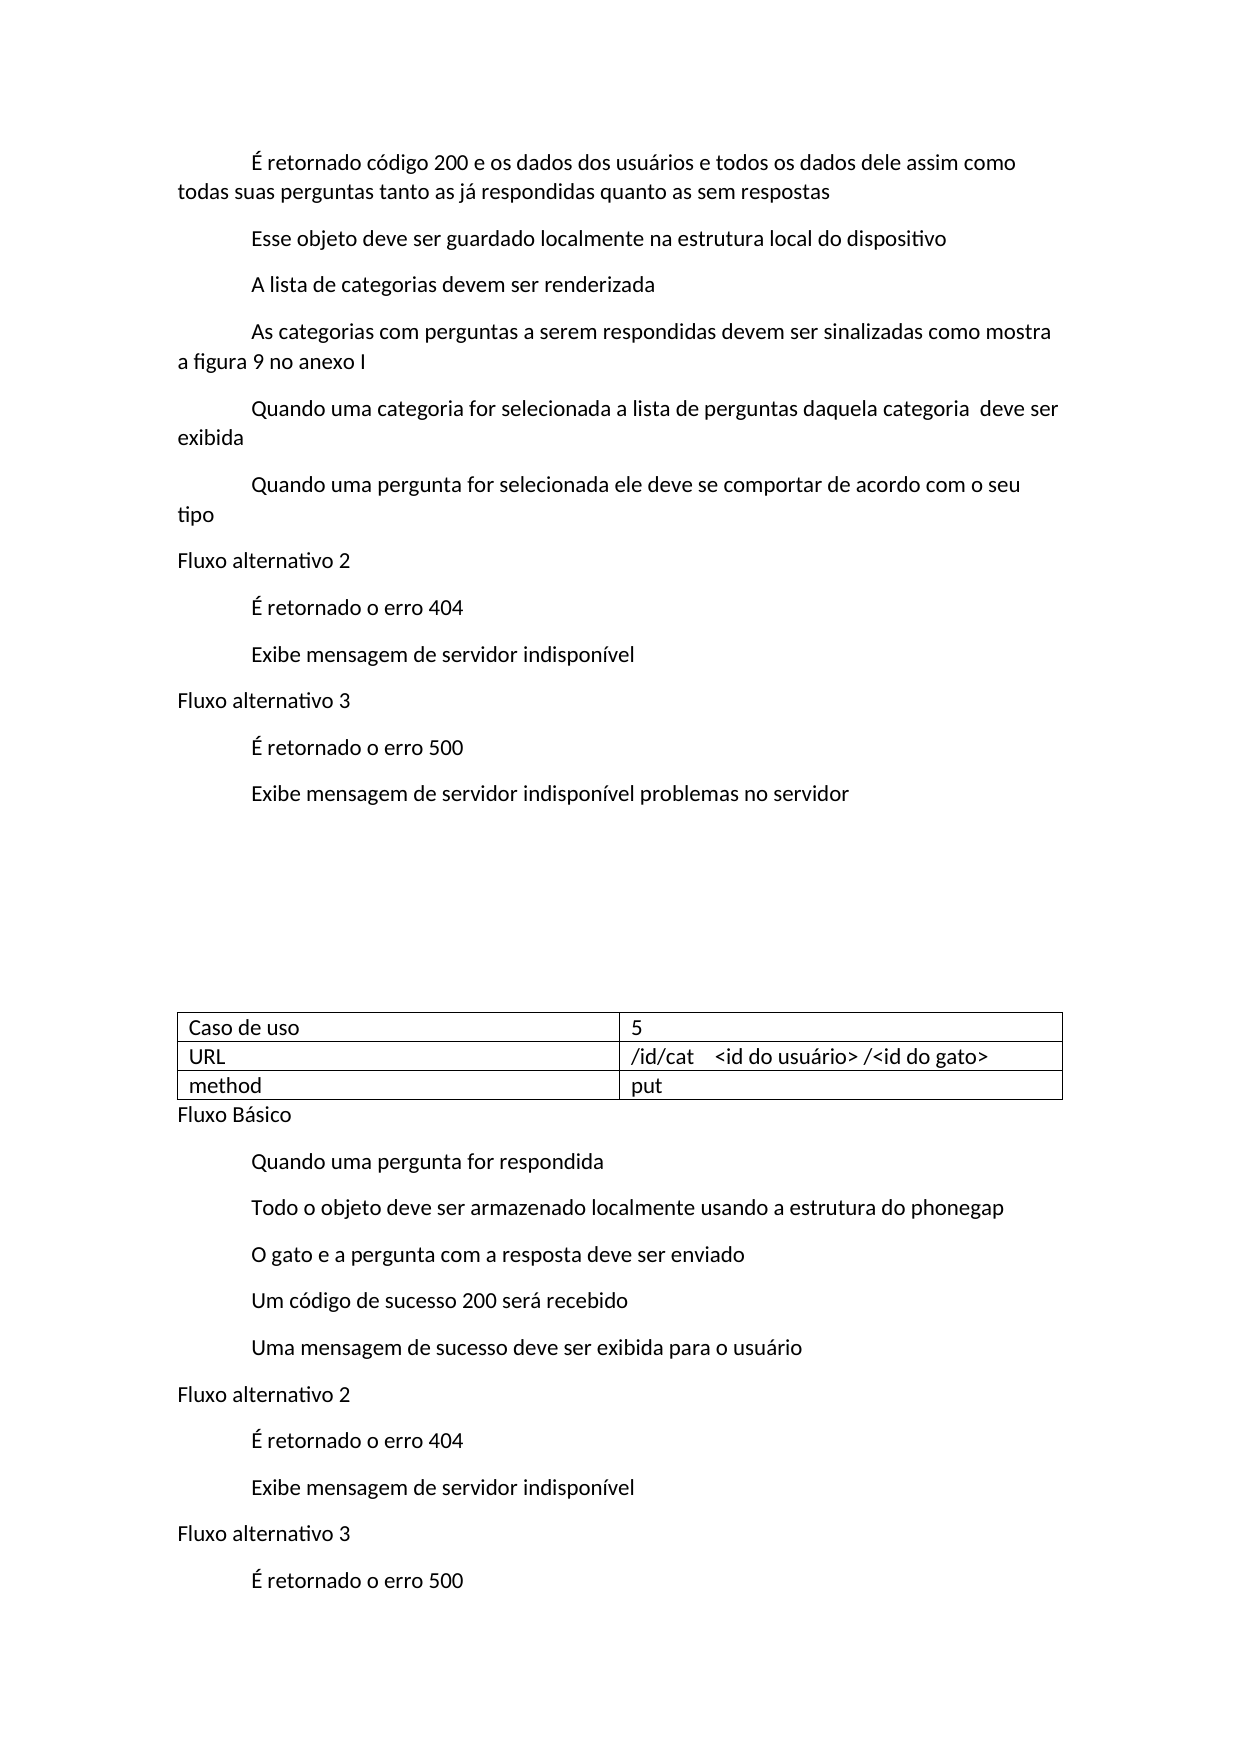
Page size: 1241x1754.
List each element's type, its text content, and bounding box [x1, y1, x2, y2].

table_cell /id/cat <id do usuário> /<id do gato> [620, 1042, 1062, 1070]
text Quando uma pergunta for selecionada ele deve se comportar de acordo com o seu tipo [177, 470, 1063, 528]
text Fluxo alternativo 2 [177, 1380, 1063, 1408]
text É retornado código 200 e os dados dos usuários e todos os dados dele assim como todas suas perguntas tanto as já respondidas quanto as sem respostas [177, 148, 1063, 206]
text O gato e a pergunta com a resposta deve ser enviado [177, 1240, 1063, 1268]
text Exibe mensagem de servidor indisponível [177, 640, 1063, 668]
table_cell URL [178, 1042, 619, 1070]
text Um código de sucesso 200 será recebido [177, 1287, 1063, 1315]
text É retornado o erro 404 [177, 1426, 1063, 1454]
text Uma mensagem de sucesso deve ser exibida para o usuário [177, 1333, 1063, 1361]
text Exibe mensagem de servidor indisponível problemas no servidor [177, 779, 1063, 807]
text A lista de categorias devem ser renderizada [177, 271, 1063, 299]
table_cell method [178, 1071, 619, 1099]
text É retornado o erro 500 [177, 1566, 1063, 1594]
text Quando uma pergunta for respondida [177, 1147, 1063, 1175]
text Quando uma categoria for selecionada a lista de perguntas daquela categoria deve ser exibida [177, 394, 1063, 452]
text Esse objeto deve ser guardado localmente na estrutura local do dispositivo [177, 224, 1063, 252]
text É retornado o erro 500 [177, 733, 1063, 761]
text Fluxo alternativo 2 [177, 547, 1063, 574]
text Exibe mensagem de servidor indisponível [177, 1473, 1063, 1501]
text Todo o objeto deve ser armazenado localmente usando a estrutura do phonegap [177, 1193, 1063, 1222]
table_header Caso de uso [178, 1013, 619, 1041]
text Fluxo Básico [177, 1100, 1063, 1128]
text Fluxo alternativo 3 [177, 1519, 1063, 1547]
text É retornado o erro 404 [177, 593, 1063, 621]
text As categorias com perguntas a serem respondidas devem ser sinalizadas como mostra a figura 9 no anexo I [177, 317, 1063, 375]
table_cell put [620, 1071, 1062, 1099]
table_header 5 [620, 1013, 1062, 1041]
text Fluxo alternativo 3 [177, 686, 1063, 714]
